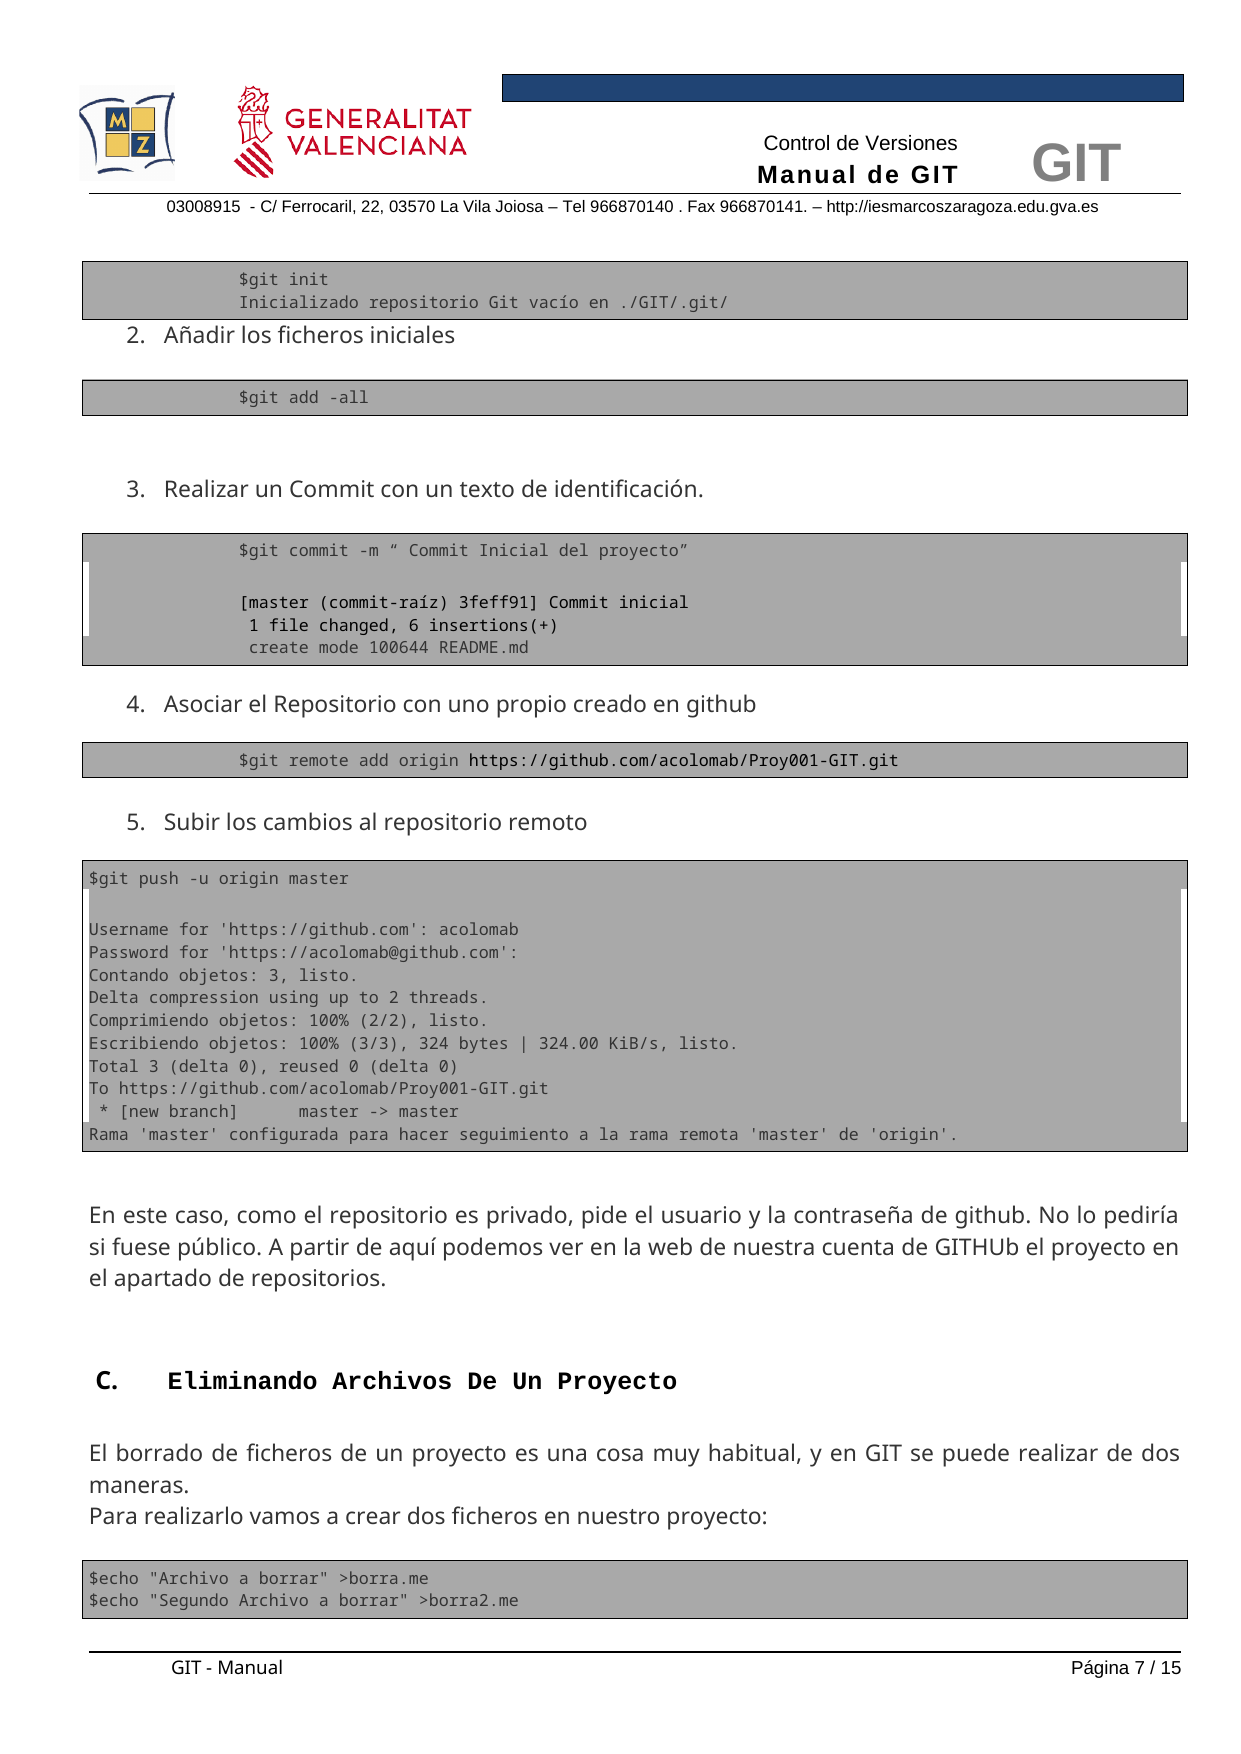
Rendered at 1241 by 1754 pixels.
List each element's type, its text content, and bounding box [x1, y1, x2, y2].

text create mode 100644 README.md [83, 629, 1187, 665]
text Rama 'master' configurada para hacer seguimiento a la rama remota 'master' de 'origin'. [83, 1116, 1187, 1151]
text * [new branch] master -> master [89, 1100, 1181, 1116]
text $git add -all [83, 381, 1187, 415]
text Inicializado repositorio Git vacío en ./GIT/.git/ [83, 284, 1187, 319]
text Username for 'https://github.com': acolomab [89, 918, 1181, 941]
picture [79, 85, 175, 181]
text Delta compression using up to 2 threads. [89, 986, 1181, 1009]
text Para realizarlo vamos a crear dos ficheros en nuestro proyecto: [89, 1500, 1181, 1531]
list Realizar un Commit con un texto de identificación. [126, 473, 1181, 504]
text $echo "Segundo Archivo a borrar" >borra2.me [83, 1582, 1187, 1618]
text Password for 'https://acolomab@github.com': [89, 941, 1181, 963]
list Añadir los ficheros iniciales [126, 320, 1181, 351]
text To https://github.com/acolomab/Proy001-GIT.git [89, 1077, 1181, 1100]
subtitle Eliminando archivos de un proyecto [95, 1362, 1181, 1397]
text El borrado de ficheros de un proyecto es una cosa muy habitual, y en GIT se puede realizar de dos maneras. [89, 1437, 1181, 1500]
list Asociar el Repositorio con uno propio creado en github [126, 688, 1181, 719]
text 1 file changed, 6 insertions(+) [89, 613, 1181, 629]
text [master (commit-raíz) 3feff91] Commit inicial [89, 591, 1181, 613]
text Contando objetos: 3, listo. [89, 963, 1181, 986]
picture [219, 80, 485, 183]
text Escribiendo objetos: 100% (3/3), 324 bytes | 324.00 KiB/s, listo. [89, 1032, 1181, 1054]
text $git remote add origin https://github.com/acolomab/Proy001-GIT.git [83, 743, 1187, 777]
text Total 3 (delta 0), reused 0 (delta 0) [89, 1054, 1181, 1077]
text $git commit -m “ Commit Inicial del proyecto” [83, 534, 1187, 562]
text $git init [83, 262, 1187, 284]
text $git push -u origin master [83, 861, 1187, 889]
text $echo "Archivo a borrar" >borra.me [83, 1561, 1187, 1582]
text En este caso, como el repositorio es privado, pide el usuario y la contraseña de github. No lo pediría si fuese público. A partir de aquí podemos ver en la web de nuestra cuenta de GITHUb el proyecto en el apartado de repositorios. [89, 1199, 1181, 1293]
text Comprimiendo objetos: 100% (2/2), listo. [89, 1009, 1181, 1032]
list Subir los cambios al repositorio remoto [126, 806, 1181, 837]
